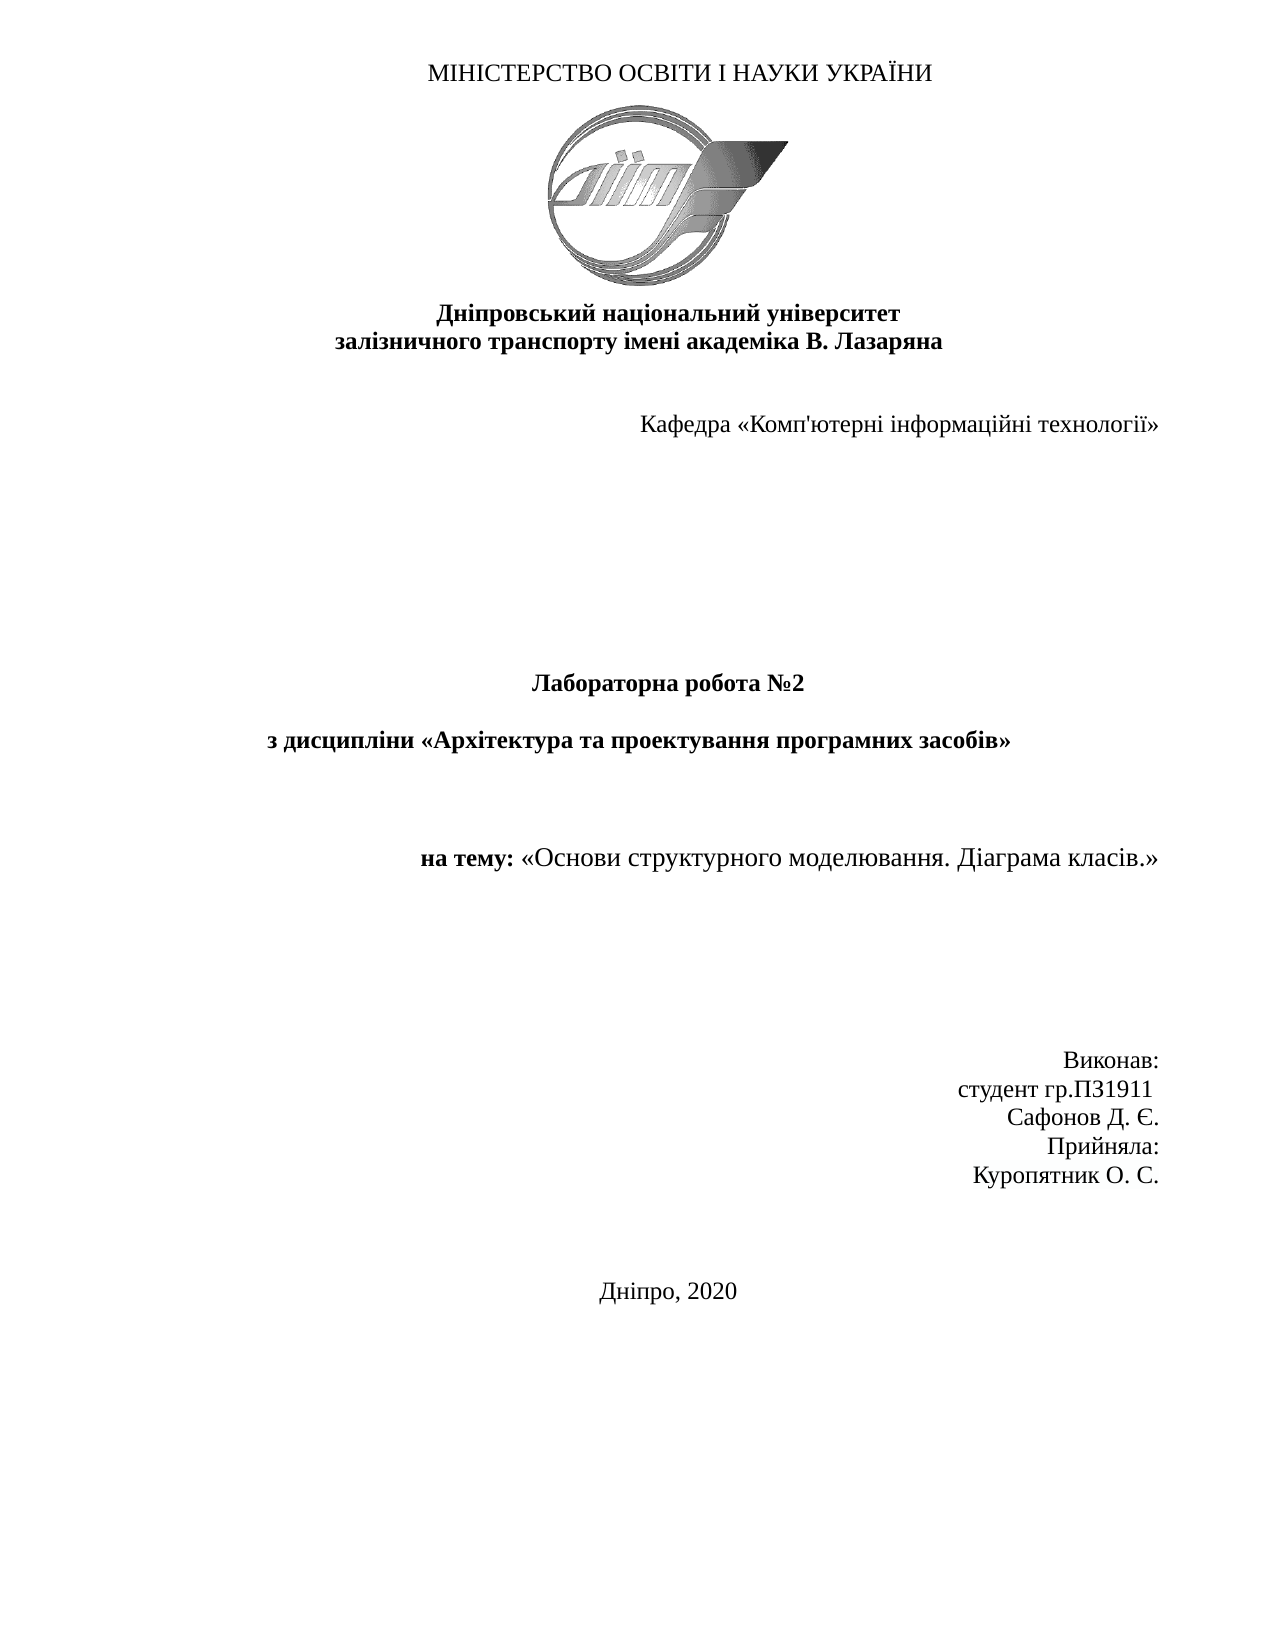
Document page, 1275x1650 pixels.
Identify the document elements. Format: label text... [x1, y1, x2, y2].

text Дніпровський національний університет залізничного транспорту імені академіка В. Лазаряна [118, 298, 1159, 355]
text Дніпро, 2020 [118, 1276, 1159, 1305]
text Лабораторна робота №2 [118, 668, 1159, 696]
text Прийняла: [709, 1131, 1159, 1160]
text МІНІСТЕРСТВО ОСВІТИ І НАУКИ УКРАЇНИ [156, 58, 1159, 87]
text на тему: «Основи структурного моделювання. Діаграма класів.» [118, 841, 1159, 872]
text Куропятник О. С. [709, 1160, 1159, 1189]
text Виконав: [118, 1045, 1159, 1074]
text студент гр.ПЗ1911 [709, 1074, 1159, 1102]
text Кафедра «Комп'ютерні інформаційні технології» [118, 409, 1159, 438]
text Сафонов Д. Є. [709, 1102, 1159, 1131]
text з дисципліни «Архітектура та проектування програмних засобів» [118, 696, 1159, 754]
